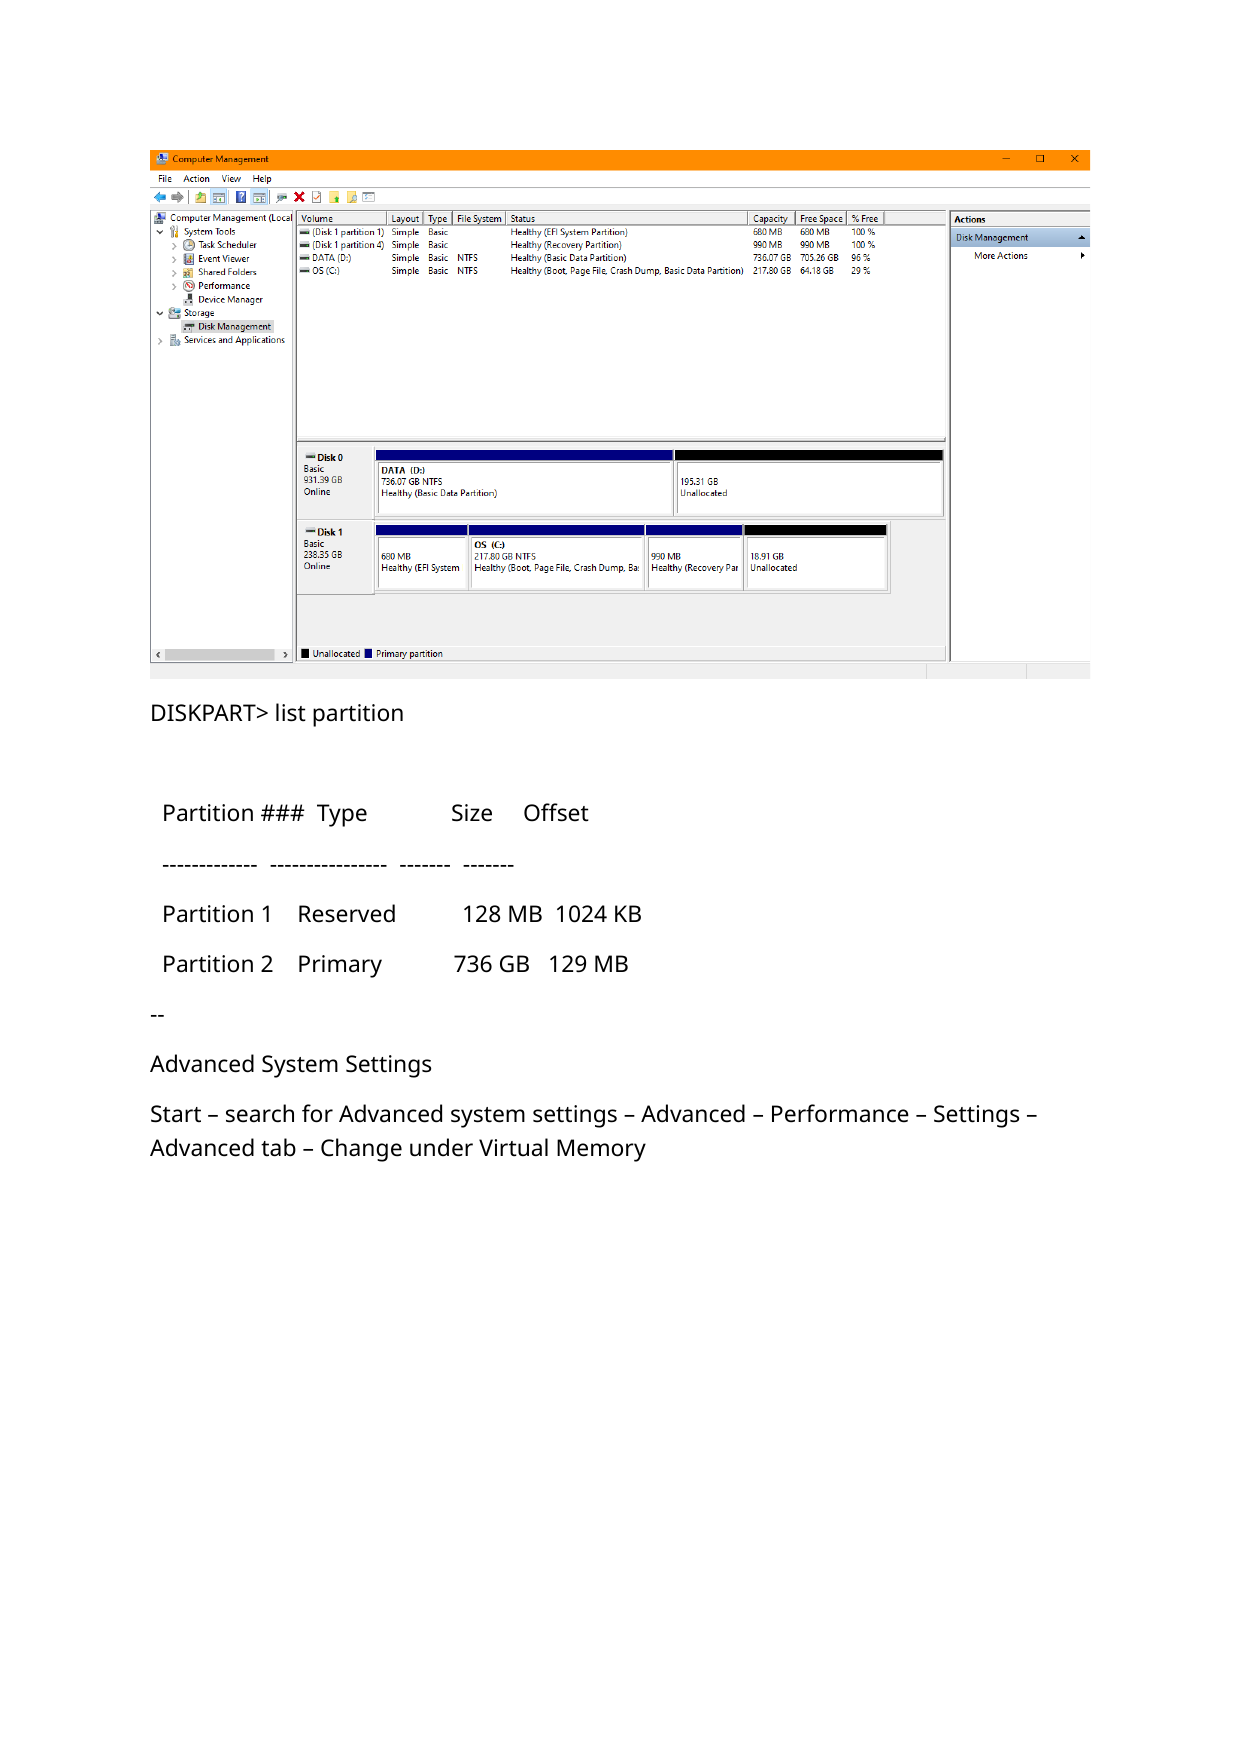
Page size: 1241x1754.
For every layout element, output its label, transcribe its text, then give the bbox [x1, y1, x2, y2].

text Advanced System Settings [150, 1048, 1090, 1079]
text ------------- ---------------- ------- ------- [150, 847, 1090, 879]
text Start – search for Advanced system settings – Advanced – Performance – Settings – Advanced tab – Change under Virtual Memory [150, 1098, 1090, 1163]
text -- [150, 998, 1090, 1029]
text Partition 1 Reserved 128 MB 1024 KB [150, 898, 1090, 929]
text Partition ### Type Size Offset [150, 797, 1090, 829]
text Partition 2 Primary 736 GB 129 MB [150, 948, 1090, 979]
text DISKPART> list partition [150, 697, 1090, 728]
